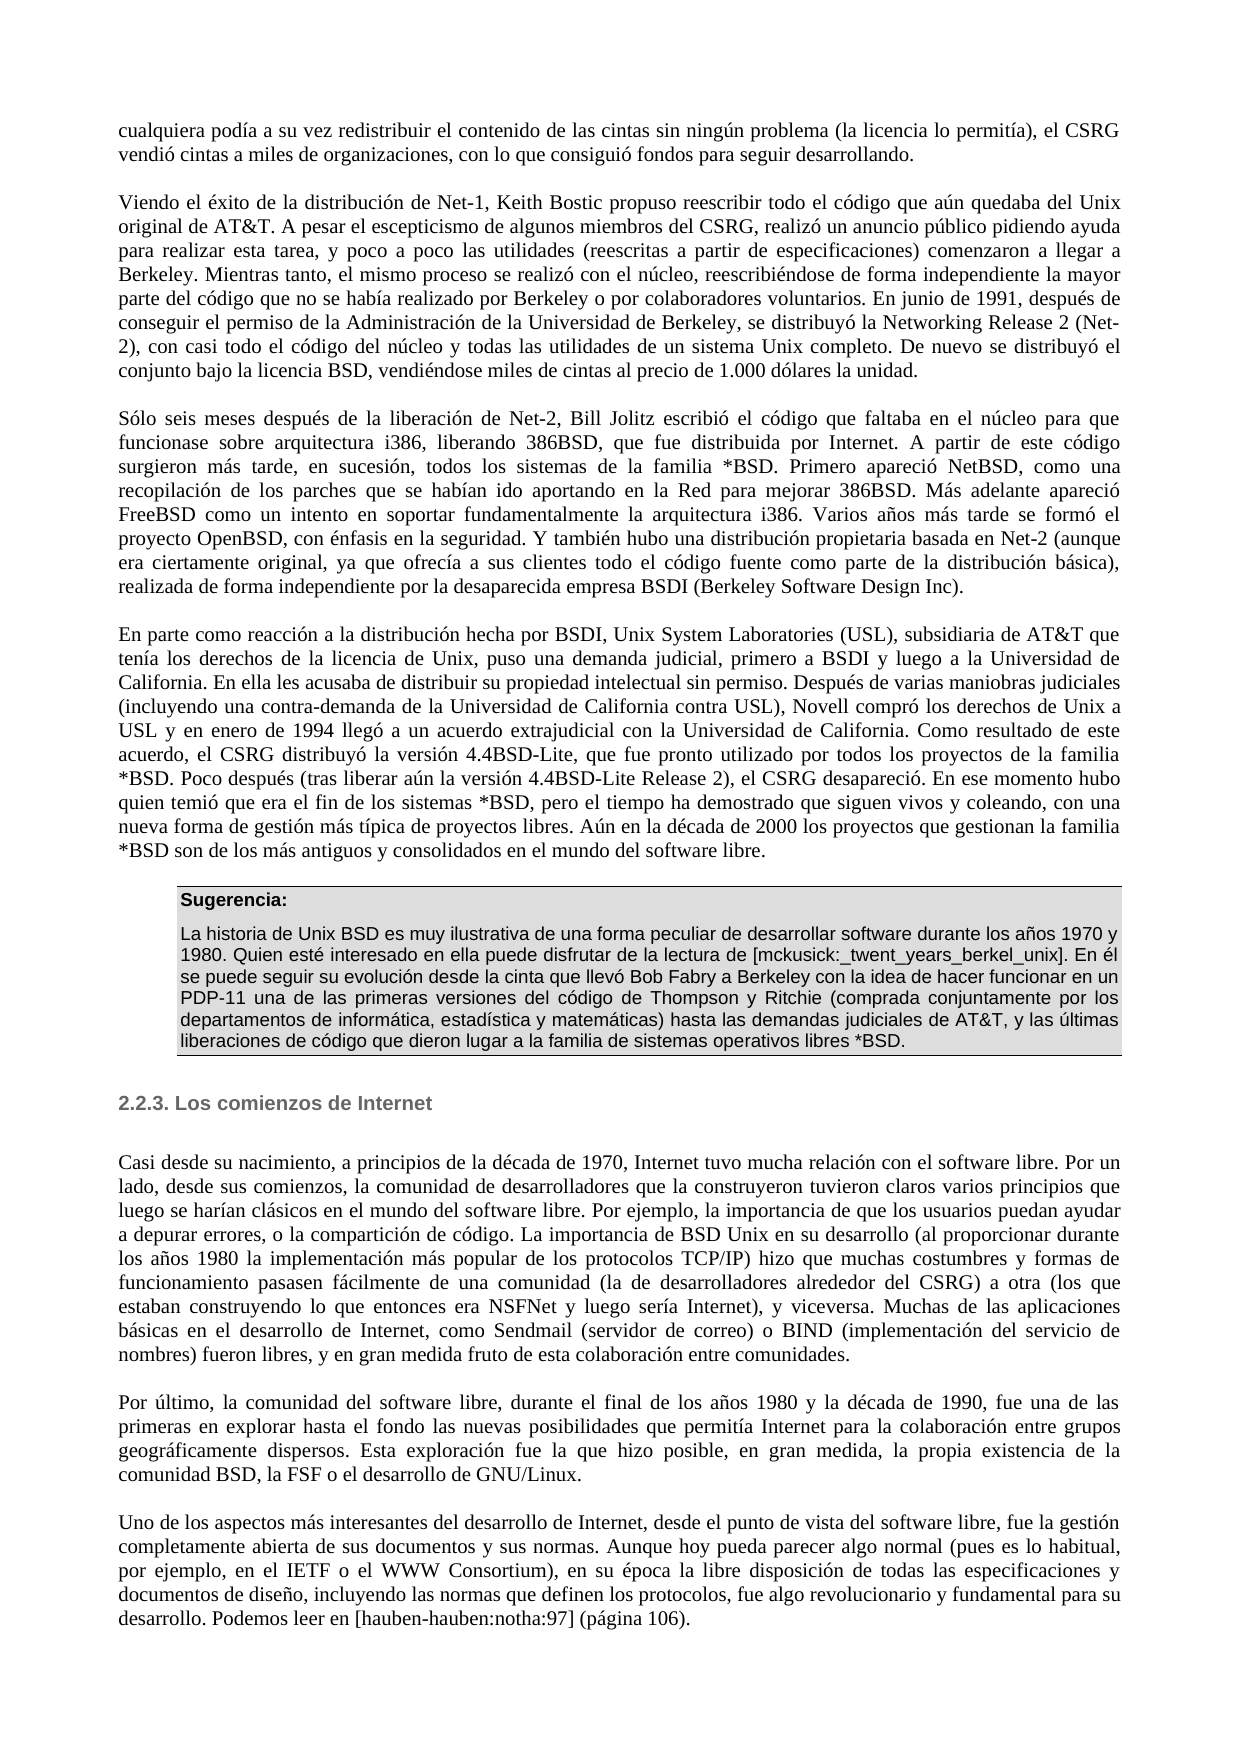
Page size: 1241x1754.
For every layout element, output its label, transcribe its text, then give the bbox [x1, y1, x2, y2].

text Por último, la comunidad del software libre, durante el final de los años 1980 y la década de 1990, fue una de las primeras en explorar hasta el fondo las nuevas posibilidades que permitía Internet para la colaboración entre grupos geográficamente dispersos. Esta exploración fue la que hizo posible, en gran medida, la propia existencia de la comunidad BSD, la FSF o el desarrollo de GNU/Linux. [118, 1390, 1122, 1486]
text Casi desde su nacimiento, a principios de la década de 1970, Internet tuvo mucha relación con el software libre. Por un lado, desde sus comienzos, la comunidad de desarrolladores que la construyeron tuvieron claros varios principios que luego se harían clásicos en el mundo del software libre. Por ejemplo, la importancia de que los usuarios puedan ayudar a depurar errores, o la compartición de código. La importancia de BSD Unix en su desarrollo (al proporcionar durante los años 1980 la implementación más popular de los protocolos TCP/IP) hizo que muchas costumbres y formas de funcionamiento pasasen fácilmente de una comunidad (la de desarrolladores alrededor del CSRG) a otra (los que estaban construyendo lo que entonces era NSFNet y luego sería Internet), y viceversa. Muchas de las aplicaciones básicas en el desarrollo de Internet, como Sendmail (servidor de correo) o BIND (implementación del servicio de nombres) fueron libres, y en gran medida fruto de esta colaboración entre comunidades. [118, 1150, 1122, 1366]
text Sólo seis meses después de la liberación de Net-2, Bill Jolitz escribió el código que faltaba en el núcleo para que funcionase sobre arquitectura i386, liberando 386BSD, que fue distribuida por Internet. A partir de este código surgieron más tarde, en sucesión, todos los sistemas de la familia *BSD. Primero apareció NetBSD, como una recopilación de los parches que se habían ido aportando en la Red para mejorar 386BSD. Más adelante apareció FreeBSD como un intento en soportar fundamentalmente la arquitectura i386. Varios años más tarde se formó el proyecto OpenBSD, con énfasis en la seguridad. Y también hubo una distribución propietaria basada en Net-2 (aunque era ciertamente original, ya que ofrecía a sus clientes todo el código fuente como parte de la distribución básica), realizada de forma independiente por la desaparecida empresa BSDI (Berkeley Software Design Inc). [118, 406, 1122, 598]
text La historia de Unix BSD es muy ilustrativa de una forma peculiar de desarrollar software durante los años 1970 y 1980. Quien esté interesado en ella puede disfrutar de la lectura de [mckusick:_twent_years_berkel_unix]. En él se puede seguir su evolución desde la cinta que llevó Bob Fabry a Berkeley con la idea de hacer funcionar en un PDP-11 una de las primeras versiones del código de Thompson y Ritchie (comprada conjuntamente por los departamentos de informática, estadística y matemáticas) hasta las demandas judiciales de AT&T, y las últimas liberaciones de código que dieron lugar a la familia de sistemas operativos libres *BSD. [177, 919, 1122, 1055]
text Sugerencia: [177, 887, 1122, 911]
text Viendo el éxito de la distribución de Net-1, Keith Bostic propuso reescribir todo el código que aún quedaba del Unix original de AT&T. A pesar el escepticismo de algunos miembros del CSRG, realizó un anuncio público pidiendo ayuda para realizar esta tarea, y poco a poco las utilidades (reescritas a partir de especificaciones) comenzaron a llegar a Berkeley. Mientras tanto, el mismo proceso se realizó con el núcleo, reescribiéndose de forma independiente la mayor parte del código que no se había realizado por Berkeley o por colaboradores voluntarios. En junio de 1991, después de conseguir el permiso de la Administración de la Universidad de Berkeley, se distribuyó la Networking Release 2 (Net-2), con casi todo el código del núcleo y todas las utilidades de un sistema Unix completo. De nuevo se distribuyó el conjunto bajo la licencia BSD, vendiéndose miles de cintas al precio de 1.000 dólares la unidad. [118, 190, 1122, 382]
text En parte como reacción a la distribución hecha por BSDI, Unix System Laboratories (USL), subsidiaria de AT&T que tenía los derechos de la licencia de Unix, puso una demanda judicial, primero a BSDI y luego a la Universidad de California. En ella les acusaba de distribuir su propiedad intelectual sin permiso. Después de varias maniobras judiciales (incluyendo una contra-demanda de la Universidad de California contra USL), Novell compró los derechos de Unix a USL y en enero de 1994 llegó a un acuerdo extrajudicial con la Universidad de California. Como resultado de este acuerdo, el CSRG distribuyó la versión 4.4BSD-Lite, que fue pronto utilizado por todos los proyectos de la familia *BSD. Poco después (tras liberar aún la versión 4.4BSD-Lite Release 2), el CSRG desapareció. En ese momento hubo quien temió que era el fin de los sistemas *BSD, pero el tiempo ha demostrado que siguen vivos y coleando, con una nueva forma de gestión más típica de proyectos libres. Aún en la década de 2000 los proyectos que gestionan la familia *BSD son de los más antiguos y consolidados en el mundo del software libre. [118, 622, 1122, 862]
text cualquiera podía a su vez redistribuir el contenido de las cintas sin ningún problema (la licencia lo permitía), el CSRG vendió cintas a miles de organizaciones, con lo que consiguió fondos para seguir desarrollando. [118, 118, 1122, 166]
text Uno de los aspectos más interesantes del desarrollo de Internet, desde el punto de vista del software libre, fue la gestión completamente abierta de sus documentos y sus normas. Aunque hoy pueda parecer algo normal (pues es lo habitual, por ejemplo, en el IETF o el WWW Consortium), en su época la libre disposición de todas las especificaciones y documentos de diseño, incluyendo las normas que definen los protocolos, fue algo revolucionario y fundamental para su desarrollo. Podemos leer en [hauben-hauben:notha:97] (página 106). [118, 1509, 1122, 1630]
subtitle 2.2.3. Los comienzos de Internet [118, 1091, 1122, 1114]
